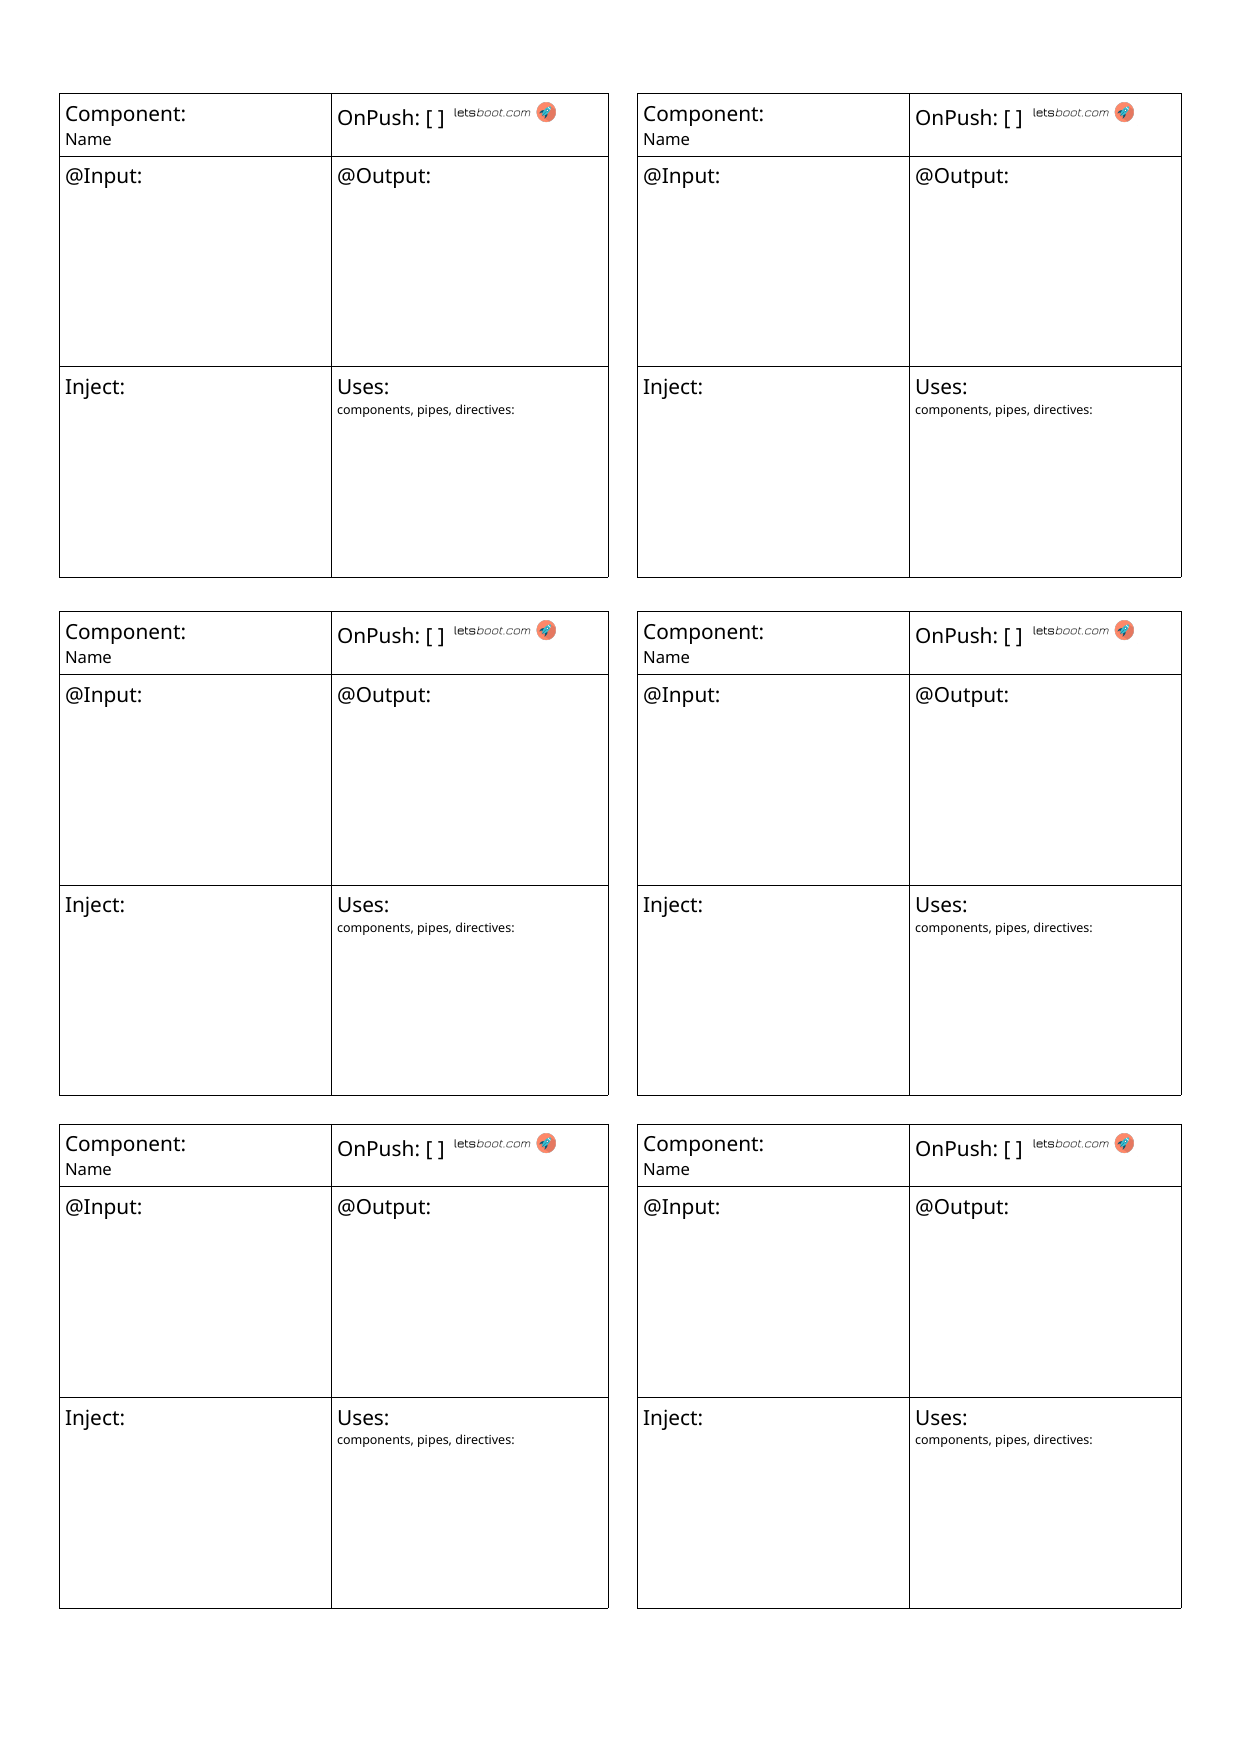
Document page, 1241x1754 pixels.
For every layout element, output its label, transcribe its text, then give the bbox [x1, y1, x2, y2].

table_header OnPush: [ ] [332, 612, 608, 674]
table_header Component: Name [638, 1125, 909, 1186]
table_header Component: Name [60, 612, 331, 674]
table_cell Uses: components, pipes, directives: [332, 1398, 608, 1608]
table_header OnPush: [ ] [332, 94, 608, 156]
picture [1028, 98, 1138, 126]
table_cell @Output: [910, 675, 1181, 884]
table_header OnPush: [ ] [910, 1125, 1181, 1186]
table_header [609, 1124, 637, 1186]
table_cell @Output: [910, 157, 1181, 366]
table_cell @Output: [332, 157, 608, 366]
table_cell @Input: [638, 157, 909, 366]
table_header OnPush: [ ] [910, 94, 1181, 156]
table_cell @Input: [638, 675, 909, 884]
table_cell Inject: [638, 367, 909, 577]
table_header [609, 611, 637, 674]
table_cell Inject: [60, 1398, 331, 1608]
table_cell @Input: [60, 157, 331, 366]
table_cell [609, 885, 637, 1095]
table_cell @Output: [332, 1187, 608, 1397]
table_cell [609, 1397, 637, 1608]
table_cell Uses: components, pipes, directives: [910, 1398, 1181, 1608]
table_cell [609, 674, 637, 884]
picture [449, 98, 560, 126]
table_header Component: Name [60, 94, 331, 156]
table_cell [609, 366, 637, 577]
table_cell Uses: components, pipes, directives: [910, 367, 1181, 577]
picture [449, 1129, 560, 1157]
table_header [609, 93, 637, 156]
table_header OnPush: [ ] [332, 1125, 608, 1186]
table_cell @Input: [638, 1187, 909, 1397]
picture [449, 617, 560, 644]
table_header Component: Name [638, 612, 909, 674]
table_header Component: Name [60, 1125, 331, 1186]
table_cell Uses: components, pipes, directives: [332, 886, 608, 1095]
table_header Component: Name [638, 94, 909, 156]
table_cell Uses: components, pipes, directives: [332, 367, 608, 577]
table_cell Inject: [638, 1398, 909, 1608]
picture [1028, 1129, 1138, 1157]
table_cell [609, 1186, 637, 1397]
table_cell Inject: [638, 886, 909, 1095]
table_cell @Input: [60, 1187, 331, 1397]
table_cell Uses: components, pipes, directives: [910, 886, 1181, 1095]
table_header OnPush: [ ] [910, 612, 1181, 674]
table_cell @Output: [910, 1187, 1181, 1397]
picture [1028, 617, 1138, 644]
table_cell [609, 156, 637, 366]
table_cell Inject: [60, 886, 331, 1095]
table_cell @Output: [332, 675, 608, 884]
table_cell Inject: [60, 367, 331, 577]
table_cell @Input: [60, 675, 331, 884]
